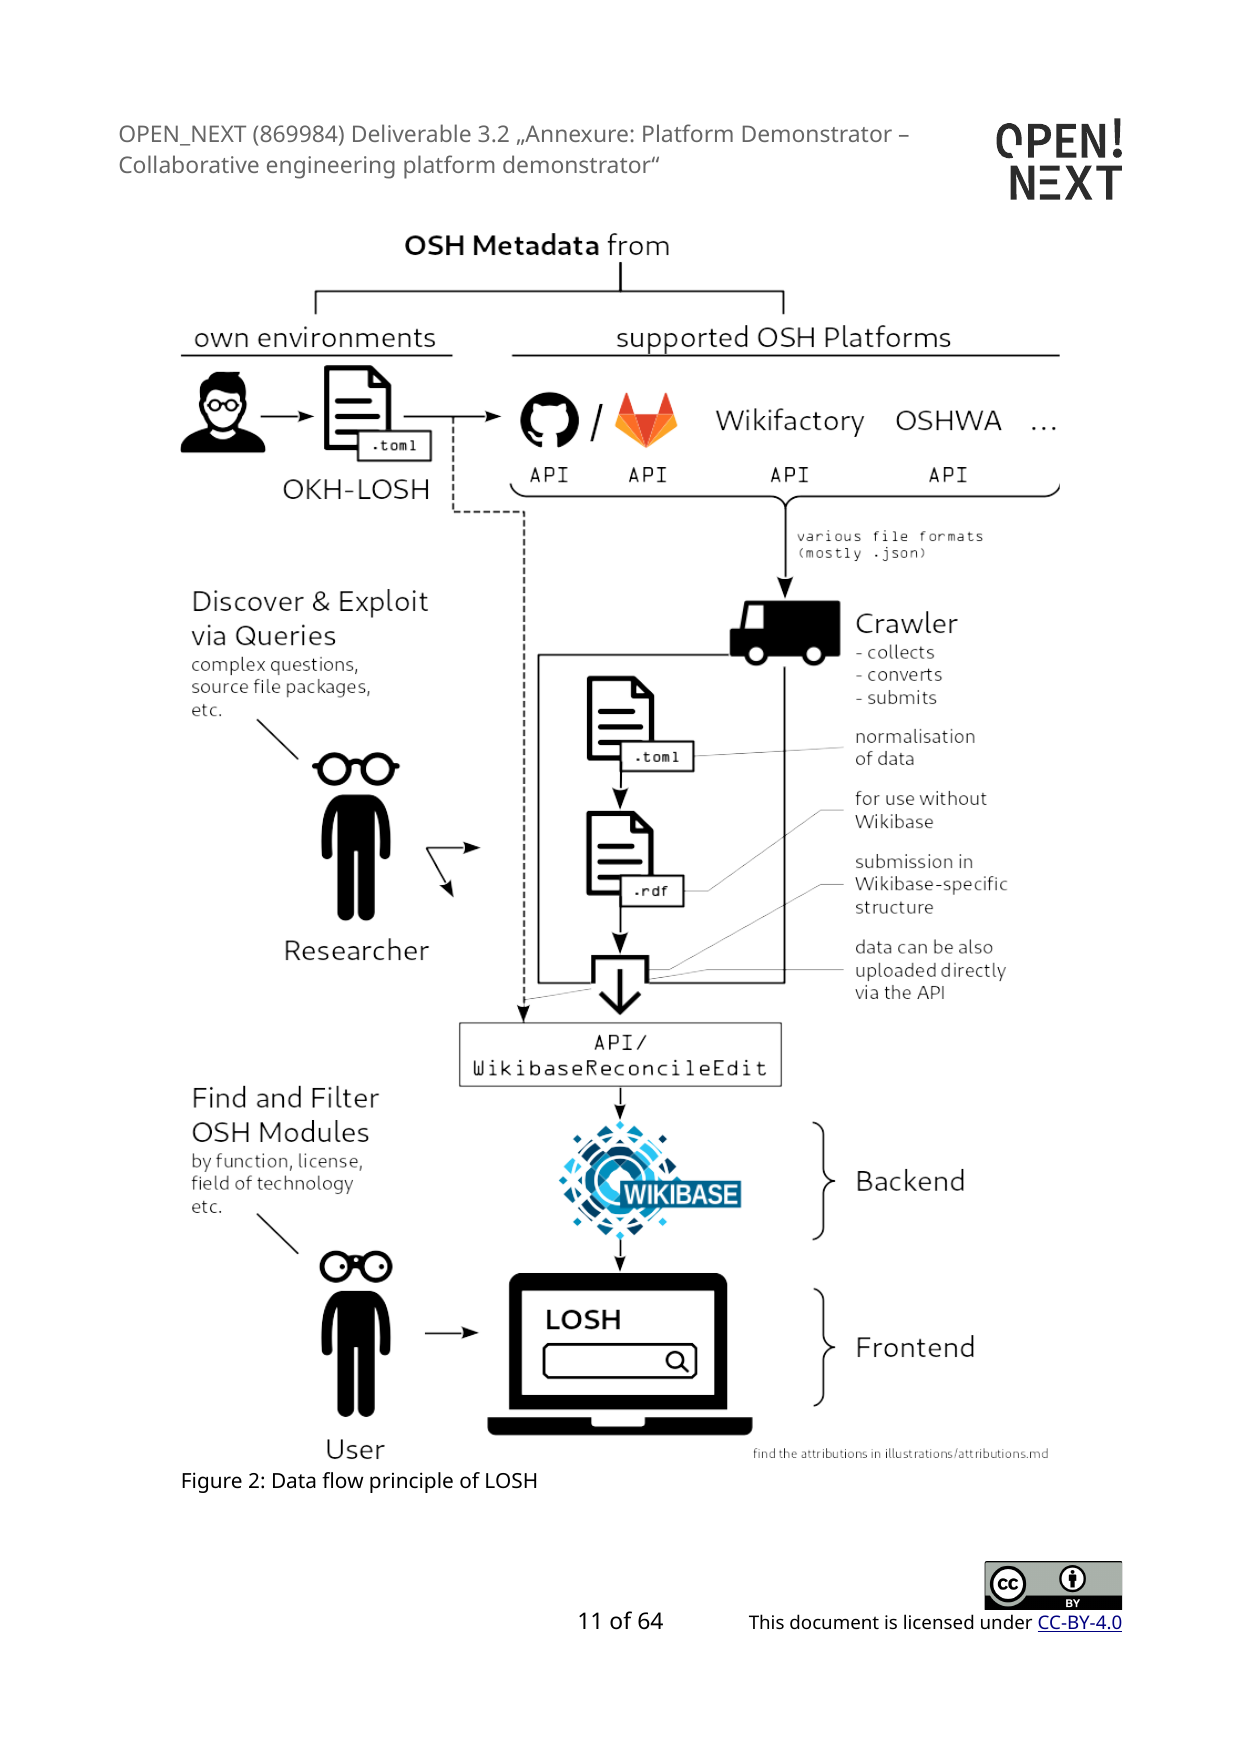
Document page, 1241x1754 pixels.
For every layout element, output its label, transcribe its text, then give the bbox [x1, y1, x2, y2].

picture [180, 222, 1060, 1467]
picture [984, 1561, 1123, 1610]
text Figure 2: Data flow principle of LOSH [181, 1467, 1060, 1494]
